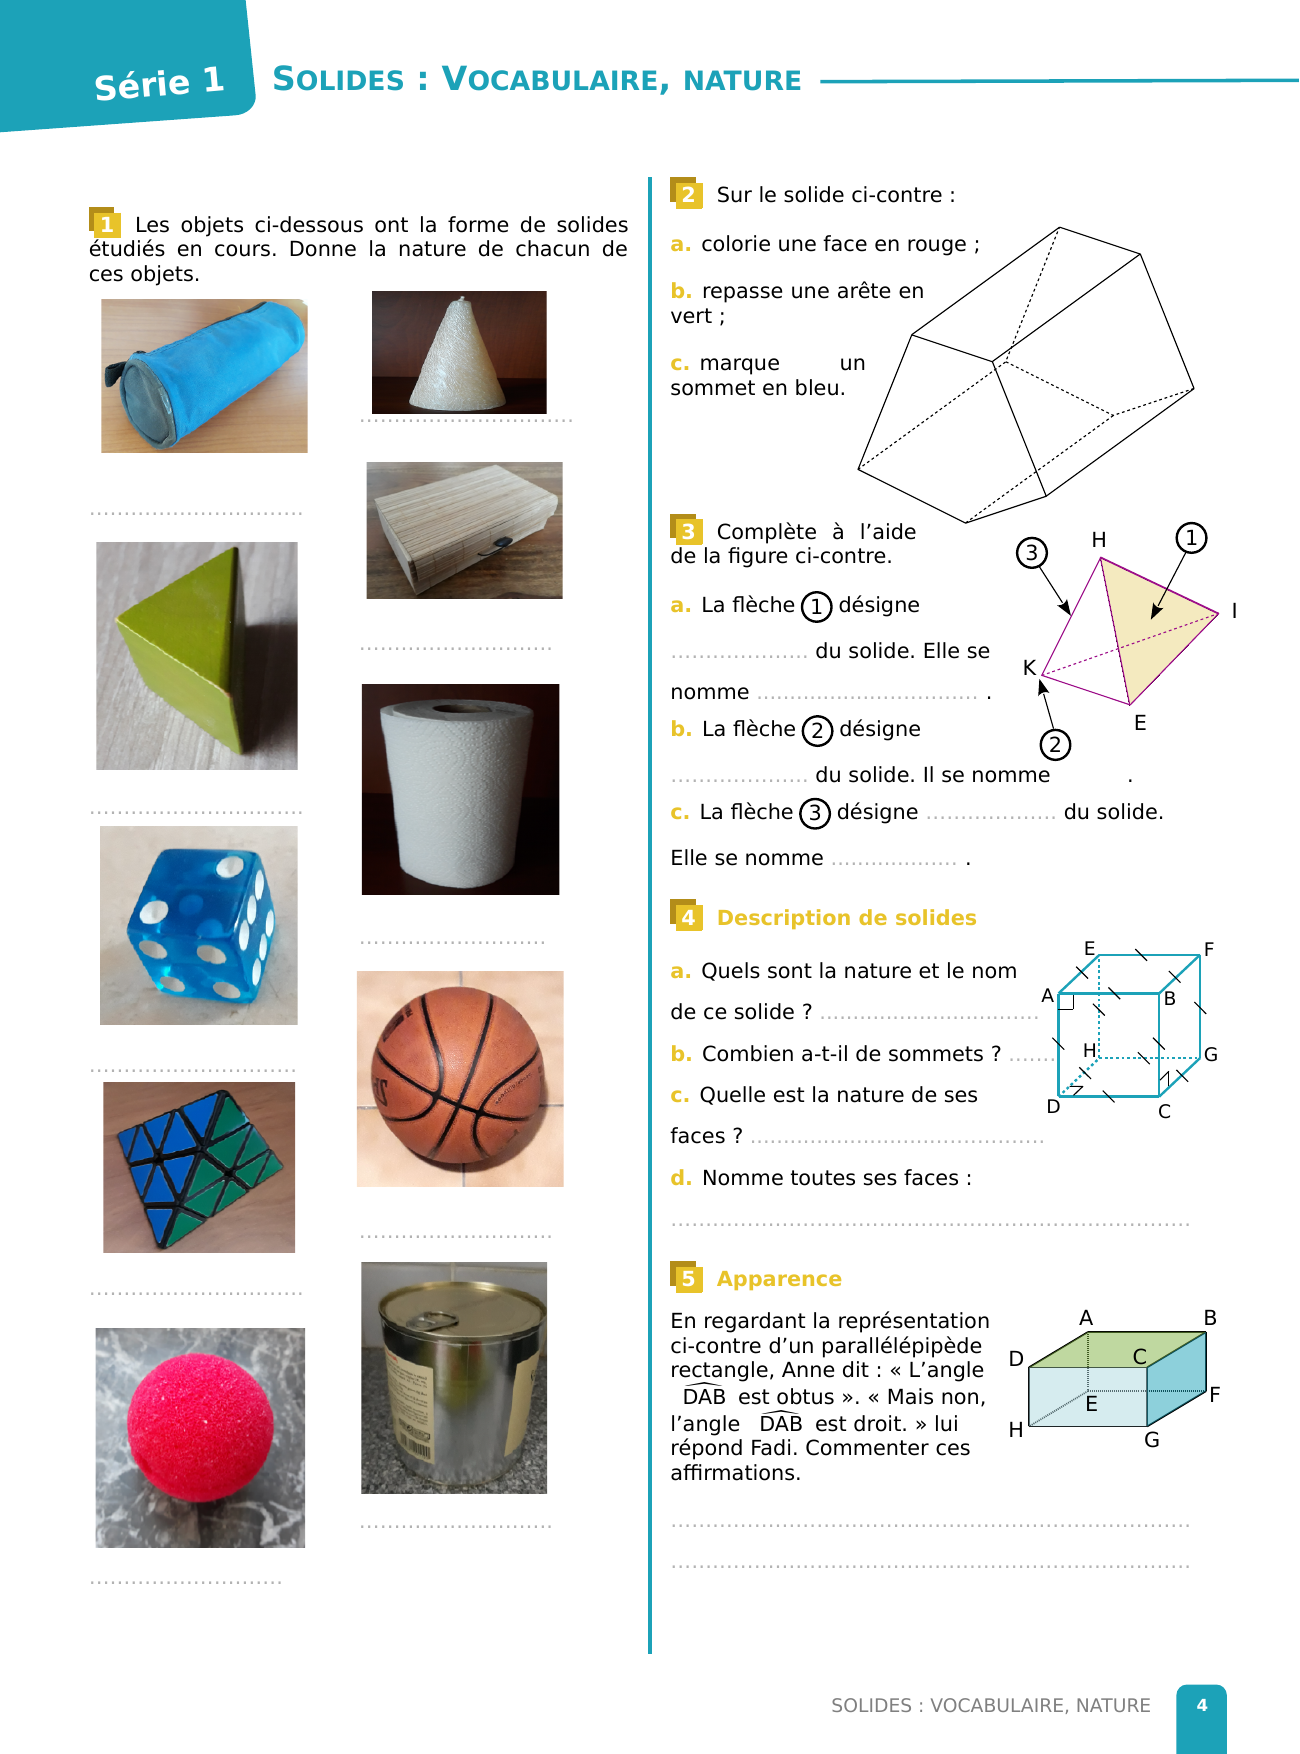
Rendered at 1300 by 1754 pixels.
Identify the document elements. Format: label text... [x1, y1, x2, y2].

list [887, 351, 1006, 400]
list [924, 279, 1103, 328]
text …………………………. [88, 778, 359, 819]
text …………………………. [88, 1258, 359, 1300]
list La flèche désigne ……………….. du solide. Elle se nomme . [670, 580, 1122, 704]
text ………………………. [88, 1548, 359, 1589]
text …………………………. [359, 386, 629, 428]
picture [361, 1262, 548, 1494]
picture [96, 542, 298, 770]
list colorie une face en rouge ; [670, 232, 1050, 256]
subtitle Les objets ci-dessous ont la forme de solides étudiés en cours. Donne la nature de chacun de ces objets. [88, 207, 629, 286]
list Quels sont la nature et le nom de ce solide ? [670, 942, 1211, 1025]
list Nomme toutes ses faces : ………………………………………………………………… [670, 1149, 1211, 1231]
text ……………………… [359, 908, 629, 949]
subtitle Apparence [696, 1261, 1211, 1292]
picture [356, 971, 564, 1187]
list [1023, 232, 1137, 256]
text ………………………………………………………………… [670, 1491, 1211, 1532]
list Combien a‑t‑il de sommets ? [1160, 1025, 1199, 1066]
picture [95, 1328, 306, 1548]
subtitle Complète à l’aide de la figure ci-contre. [670, 513, 1211, 569]
list Combien a‑t‑il de sommets ? [1060, 1025, 1158, 1066]
picture [100, 826, 298, 1025]
list marque un sommet en bleu. [670, 351, 904, 400]
list [1044, 580, 1128, 703]
list [1079, 232, 1211, 256]
subtitle Sur le solide ci-contre : [696, 177, 1211, 208]
picture [361, 684, 560, 895]
list La flèche désigne ………………. du solide. Elle se nomme . [670, 787, 1211, 870]
list [994, 351, 1192, 400]
text ………………………………………………………………… [670, 1532, 1211, 1574]
text ………………………. [359, 1492, 629, 1533]
list [1181, 351, 1211, 400]
picture [103, 1082, 295, 1253]
list Quelle est la nature de ses faces ? [670, 1066, 1211, 1149]
list La flèche désigne ……………….. du solide. Il se nomme . [670, 704, 1211, 787]
list repasse une arête en vert ; [670, 279, 985, 328]
picture [101, 299, 308, 453]
picture [372, 291, 547, 414]
text ………………………. [359, 1202, 629, 1244]
list [1133, 624, 1211, 704]
text ………………………. [359, 614, 629, 655]
subtitle Description de solides [696, 899, 1211, 930]
text En regardant la représentation ci-contre d’un parallélépipède rectangle, Anne dit : « L’angle est obtus ». « Mais non, l’angle est droit. » lui répond Fadi. Commenter ces affirmations. [670, 1309, 1211, 1485]
list [1169, 580, 1211, 608]
list [1041, 279, 1168, 328]
list Combien a‑t‑il de sommets ? [1195, 1025, 1211, 1066]
list Combien a‑t‑il de sommets ? [670, 1025, 1057, 1066]
picture [366, 462, 563, 599]
text ………………………… [88, 1036, 356, 1078]
list [1152, 279, 1211, 328]
text …………………………. [88, 478, 359, 520]
